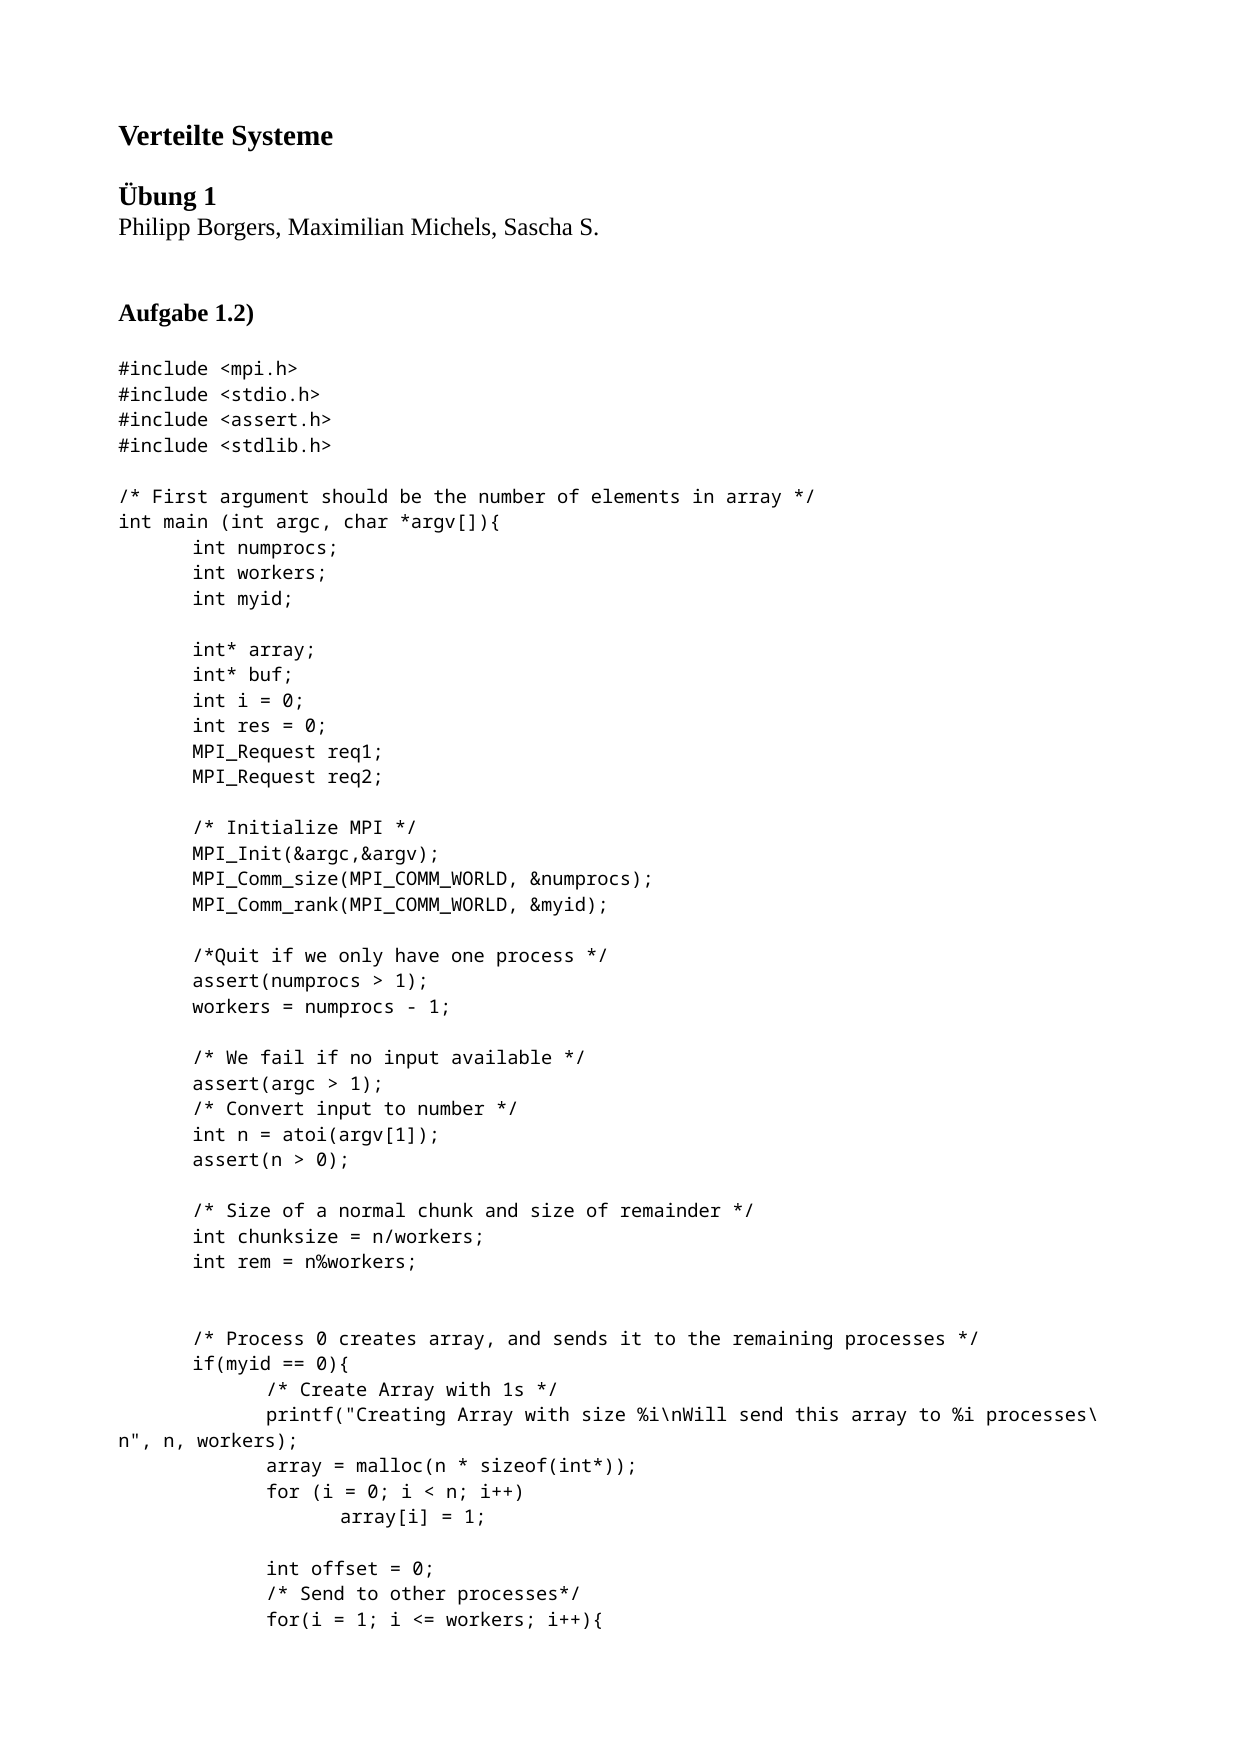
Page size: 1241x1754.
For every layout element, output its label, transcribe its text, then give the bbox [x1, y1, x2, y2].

text /* Initialize MPI */ [118, 815, 1122, 840]
text #include <assert.h> [118, 406, 1122, 432]
text /* Create Array with 1s */ [118, 1376, 1122, 1402]
text int numprocs; [118, 534, 1122, 559]
text assert(n > 0); [118, 1146, 1122, 1172]
text int n = atoi(argv[1]); [118, 1121, 1122, 1146]
text #include <mpi.h> [118, 355, 1122, 381]
text /* Send to other processes*/ [118, 1580, 1122, 1606]
text for (i = 0; i < n; i++) [118, 1478, 1122, 1504]
text MPI_Comm_size(MPI_COMM_WORLD, &numprocs); [118, 866, 1122, 891]
text int i = 0; [118, 687, 1122, 713]
text /* Process 0 creates array, and sends it to the remaining processes */ [118, 1325, 1122, 1351]
text Verteilte Systeme [118, 118, 1122, 152]
text MPI_Init(&argc,&argv); [118, 840, 1122, 866]
text MPI_Comm_rank(MPI_COMM_WORLD, &myid); [118, 891, 1122, 917]
text int myid; [118, 585, 1122, 611]
text int* buf; [118, 662, 1122, 687]
text Übung 1 [118, 180, 1122, 212]
text assert(argc > 1); [118, 1070, 1122, 1095]
text int offset = 0; [118, 1555, 1122, 1580]
text array = malloc(n * sizeof(int*)); [118, 1453, 1122, 1478]
text /* Size of a normal chunk and size of remainder */ [118, 1197, 1122, 1223]
text assert(numprocs > 1); [118, 968, 1122, 993]
text Philipp Borgers, Maximilian Michels, Sascha S. [118, 212, 1122, 240]
text int workers; [118, 559, 1122, 585]
text #include <stdio.h> [118, 381, 1122, 406]
text workers = numprocs - 1; [118, 993, 1122, 1019]
text /* We fail if no input available */ [118, 1044, 1122, 1070]
text MPI_Request req2; [118, 764, 1122, 789]
text /* Convert input to number */ [118, 1095, 1122, 1121]
text Aufgabe 1.2) [118, 298, 1122, 327]
text /* First argument should be the number of elements in array */ [118, 483, 1122, 508]
text int rem = n%workers; [118, 1248, 1122, 1274]
text int main (int argc, char *argv[]){ [118, 508, 1122, 534]
text int* array; [118, 636, 1122, 662]
text int chunksize = n/workers; [118, 1223, 1122, 1248]
text array[i] = 1; [118, 1504, 1122, 1529]
text /*Quit if we only have one process */ [118, 942, 1122, 968]
text int res = 0; [118, 713, 1122, 738]
text if(myid == 0){ [118, 1351, 1122, 1376]
text #include <stdlib.h> [118, 432, 1122, 457]
text printf("Creating Array with size %i\nWill send this array to %i processes\n", n, workers); [118, 1402, 1122, 1453]
text MPI_Request req1; [118, 738, 1122, 764]
text for(i = 1; i <= workers; i++){ [118, 1606, 1122, 1631]
